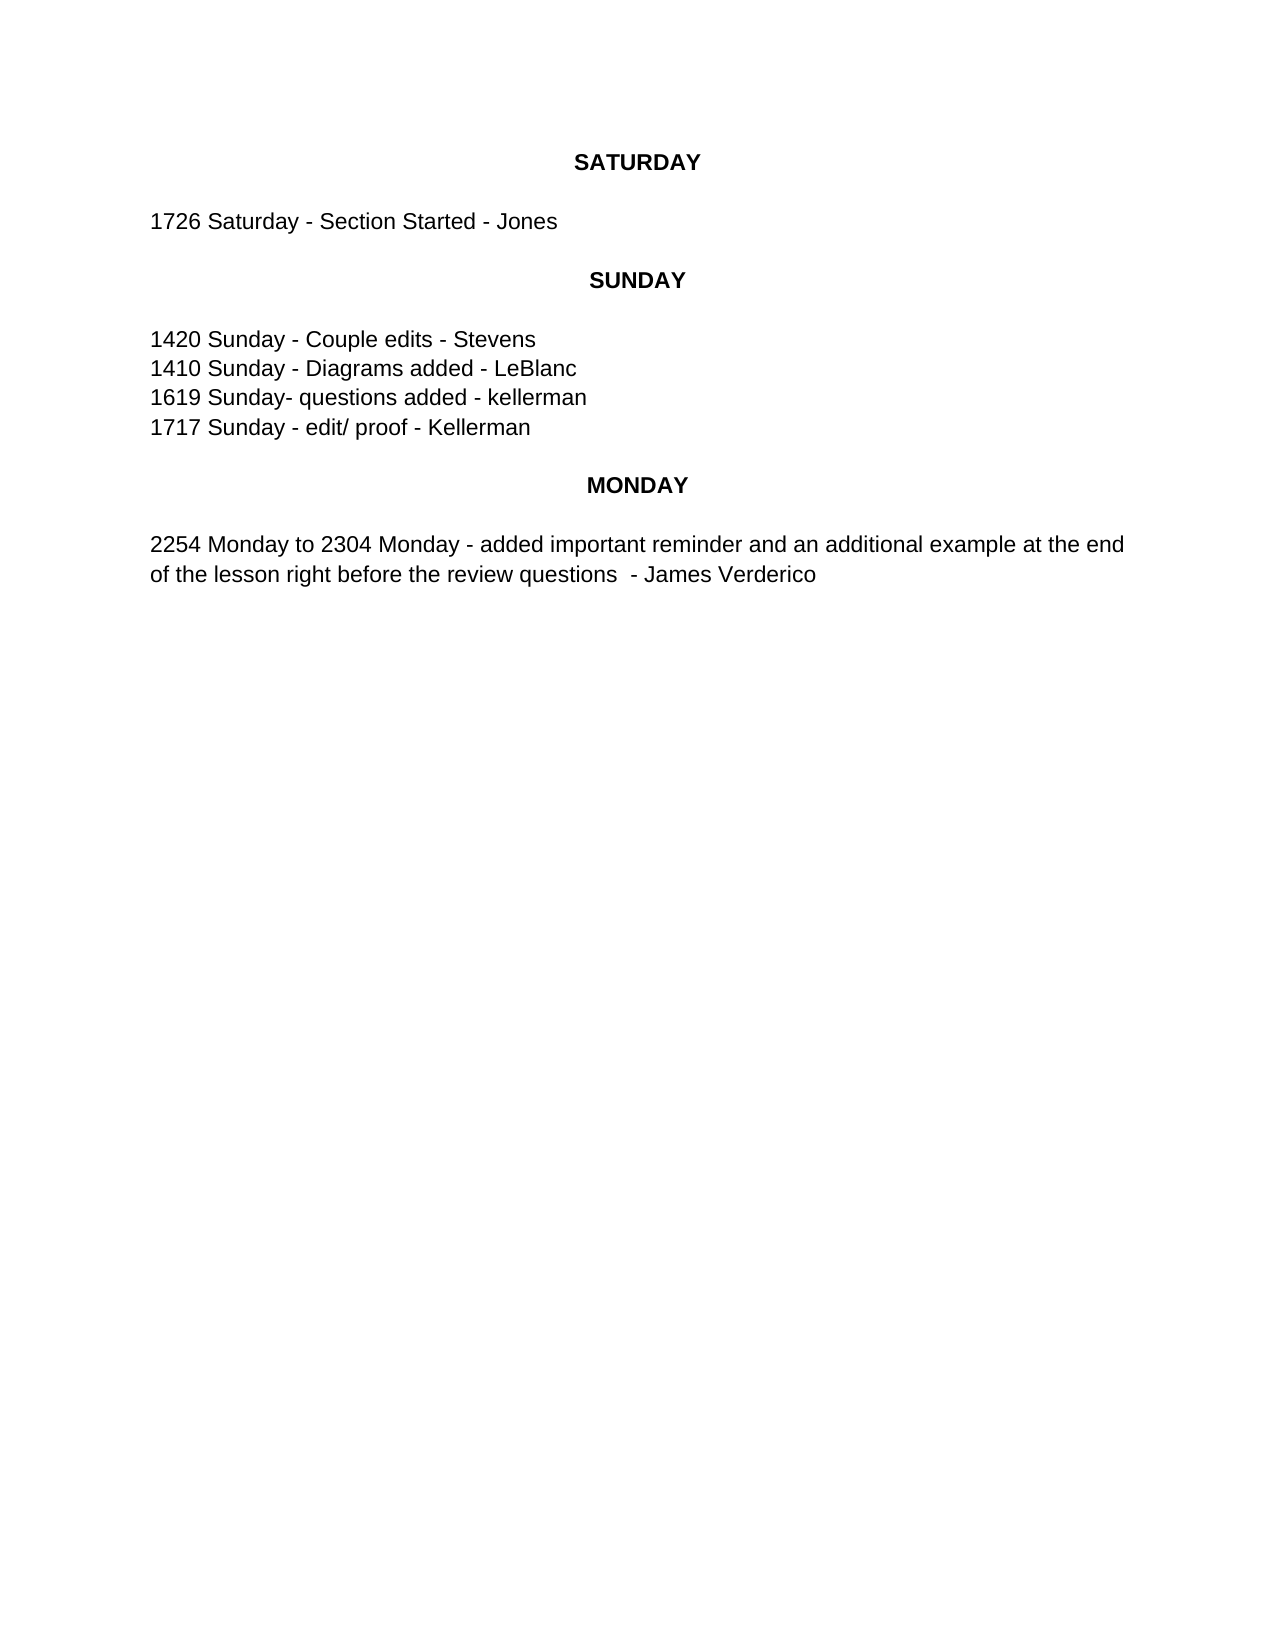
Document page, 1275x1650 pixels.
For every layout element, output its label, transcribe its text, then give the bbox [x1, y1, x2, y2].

text 1619 Sunday- questions added - kellerman [150, 385, 1125, 411]
text 1420 Sunday - Couple edits - Stevens [150, 326, 1125, 352]
text 2254 Monday to 2304 Monday - added important reminder and an additional example at the end of the lesson right before the review questions - James Verderico [150, 532, 1125, 587]
text SATURDAY [150, 150, 1125, 176]
text 1717 Sunday - edit/ proof - Kellerman [150, 414, 1125, 440]
text SUNDAY [150, 267, 1125, 293]
text 1726 Saturday - Section Started - Jones [150, 209, 1125, 234]
text MONDAY [150, 473, 1125, 499]
text 1410 Sunday - Diagrams added - LeBlanc [150, 356, 1125, 381]
